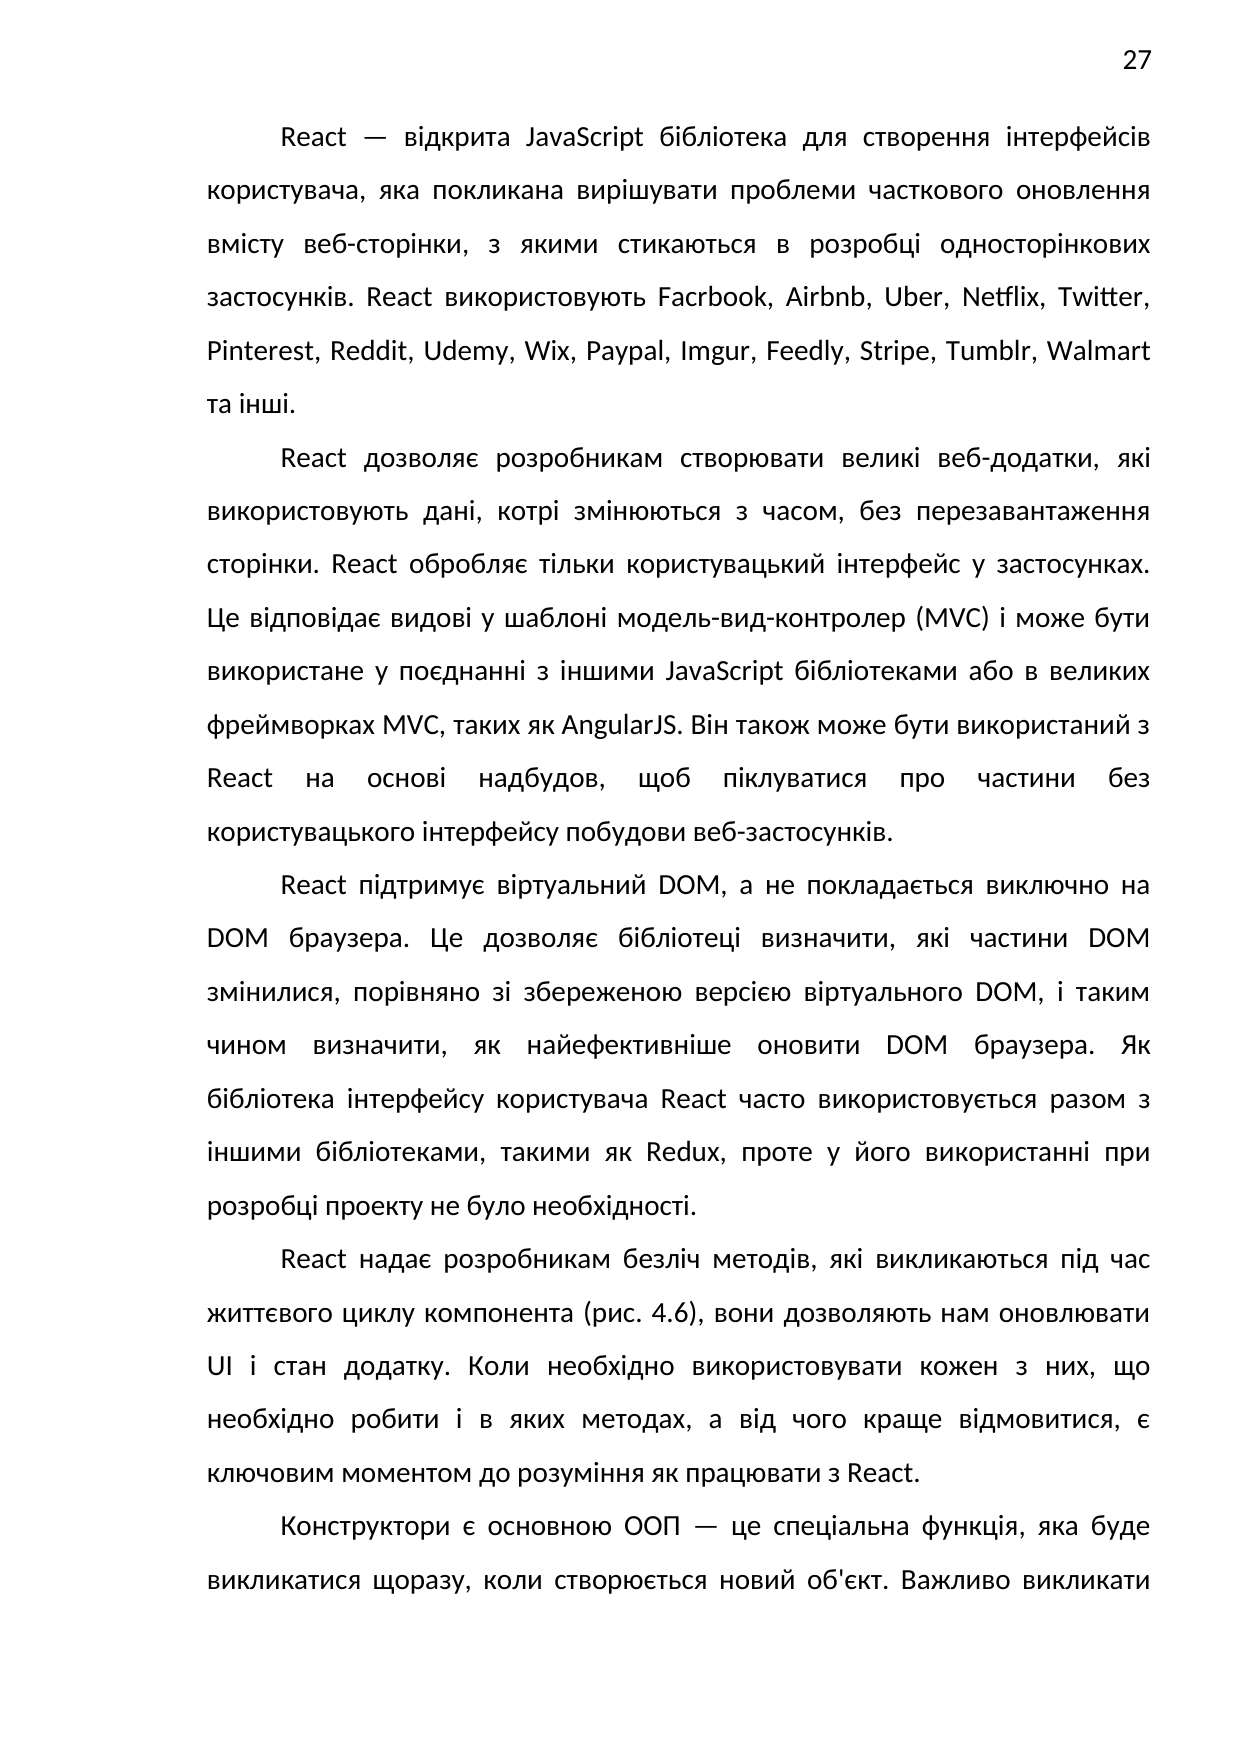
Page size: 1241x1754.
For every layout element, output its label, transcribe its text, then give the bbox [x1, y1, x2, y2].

text React надає розробникам безліч методів, які викликаються під час життєвого циклу компонента (рис. 4.6), вони дозволяють нам оновлювати UI і стан додатку. Коли необхідно використовувати кожен з них, що необхідно робити і в яких методах, а від чого краще відмовитися, є ключовим моментом до розуміння як працювати з React. [207, 1240, 1152, 1489]
text React — відкрита JavaScript бібліотека для створення інтерфейсів користувача, яка покликана вирішувати проблеми часткового оновлення вмісту веб-сторінки, з якими стикаються в розробці односторінкових застосунків. React використовують Facrbook, Airbnb, Uber, Netflix, Twitter, Pinterest, Reddit, Udemy, Wix, Paypal, Imgur, Feedly, Stripe, Tumblr, Walmart та інші. [207, 118, 1152, 421]
text React підтримує віртуальний DOM, а не покладається виключно на DOM браузера. Це дозволяє бібліотеці визначити, які частини DOM змінилися, порівняно зі збереженою версією віртуального DOM, і таким чином визначити, як найефективніше оновити DOM браузера. Як бібліотека інтерфейсу користувача React часто використовується разом з іншими бібліотеками, такими як Redux, проте у його використанні при розробці проекту не було необхідності. [207, 866, 1152, 1222]
text React дозволяє розробникам створювати великі веб-додатки, які використовують дані, котрі змінюються з часом, без перезавантаження сторінки. React обробляє тільки користувацький інтерфейс у застосунках. Це відповідає видові у шаблоні модель-вид-контролер (MVC) і може бути використане у поєднанні з іншими JavaScript бібліотеками або в великих фреймворках MVC, таких як AngularJS. Він також може бути використаний з React на основі надбудов, щоб піклуватися про частини без користувацького інтерфейсу побудови веб-застосунків. [207, 439, 1152, 848]
text Конструктори є основною ООП — це спеціальна функція, яка буде викликатися щоразу, коли створюється новий об'єкт. Важливо викликати [207, 1507, 1152, 1596]
